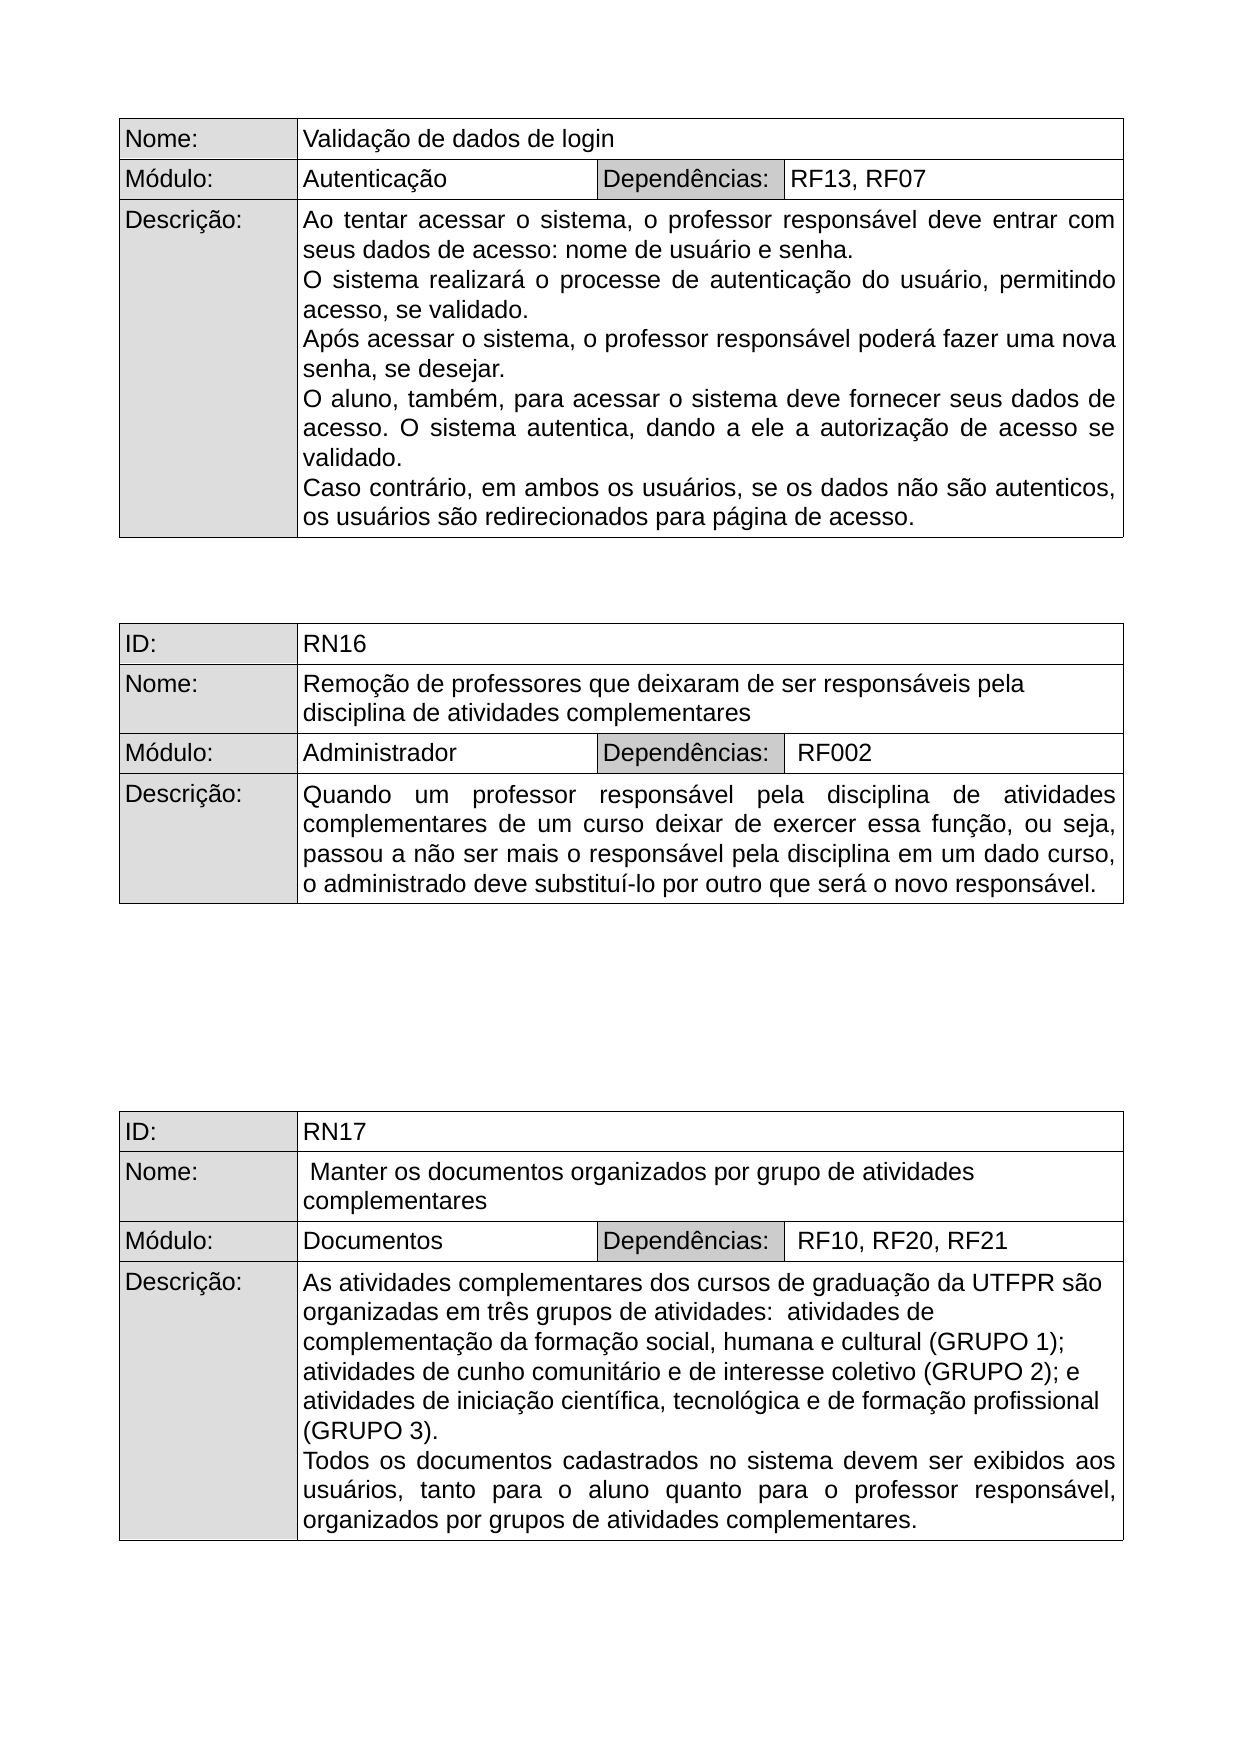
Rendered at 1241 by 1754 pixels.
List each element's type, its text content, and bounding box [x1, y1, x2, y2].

table_cell Módulo: [120, 1222, 297, 1261]
table_cell Nome: [120, 1152, 297, 1221]
table_header RN16 [298, 624, 1123, 663]
table_cell Remoção de professores que deixaram de ser responsáveis pela disciplina de atividades complementares [298, 665, 1123, 733]
table_cell RF002 [785, 734, 1123, 773]
table_cell Dependências: [598, 734, 784, 773]
table_cell Dependências: [598, 1222, 784, 1261]
table_cell Validação de dados de login [298, 119, 1123, 158]
table_cell Descrição: [120, 774, 297, 903]
table_cell Quando um professor responsável pela disciplina de atividades complementares de um curso deixar de exercer essa função, ou seja, passou a não ser mais o responsável pela disciplina em um dado curso, o administrado deve substituí-lo por outro que será o novo responsável. [298, 774, 1123, 903]
table_cell As atividades complementares dos cursos de graduação da UTFPR são organizadas em três grupos de atividades: atividades de complementação da formação social, humana e cultural (GRUPO 1); atividades de cunho comunitário e de interesse coletivo (GRUPO 2); e atividades de iniciação científica, tecnológica e de formação profissional (GRUPO 3). Todos os documentos cadastrados no sistema devem ser exibidos aos usuários, tanto para o aluno quanto para o professor responsável, organizados por grupos de atividades complementares. [298, 1262, 1123, 1539]
table_cell Documentos [298, 1222, 597, 1261]
table_cell Autenticação [298, 160, 597, 199]
table_header ID: [120, 1112, 297, 1151]
table_header ID: [120, 624, 297, 663]
table_cell Administrador [298, 734, 597, 773]
table_cell Manter os documentos organizados por grupo de atividades complementares [298, 1152, 1123, 1221]
table_cell RF13, RF07 [785, 160, 1123, 199]
table_header RN17 [298, 1112, 1123, 1151]
table_cell Dependências: [598, 160, 784, 199]
table_cell RF10, RF20, RF21 [785, 1222, 1123, 1261]
table_cell Descrição: [120, 1262, 297, 1539]
table_cell Nome: [120, 665, 297, 733]
table_cell Nome: [120, 119, 297, 158]
table_cell Descrição: [120, 200, 297, 537]
table_cell Ao tentar acessar o sistema, o professor responsável deve entrar com seus dados de acesso: nome de usuário e senha. O sistema realizará o processe de autenticação do usuário, permitindo acesso, se validado. Após acessar o sistema, o professor responsável poderá fazer uma nova senha, se desejar. O aluno, também, para acessar o sistema deve fornecer seus dados de acesso. O sistema autentica, dando a ele a autorização de acesso se validado. Caso contrário, em ambos os usuários, se os dados não são autenticos, os usuários são redirecionados para página de acesso. [298, 200, 1123, 537]
table_cell Módulo: [120, 160, 297, 199]
table_cell Módulo: [120, 734, 297, 773]
